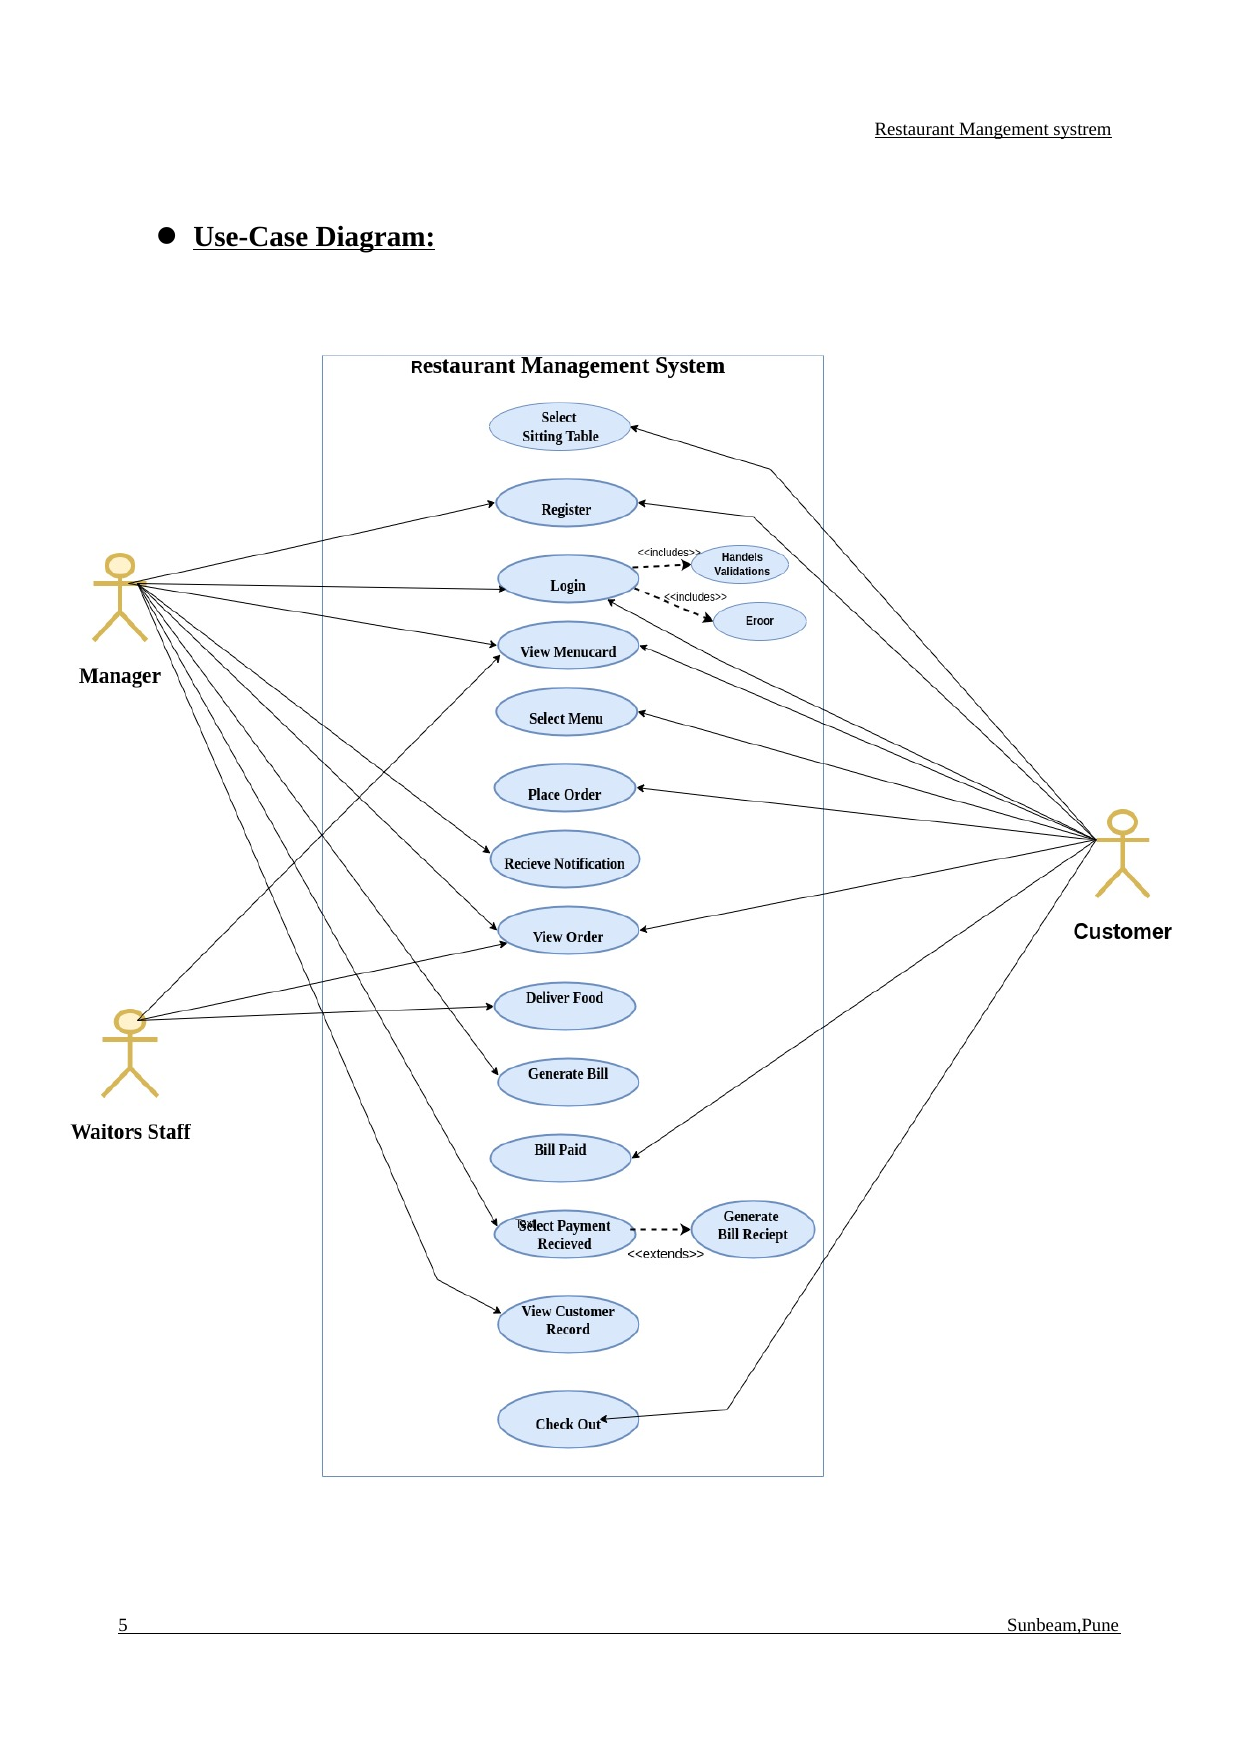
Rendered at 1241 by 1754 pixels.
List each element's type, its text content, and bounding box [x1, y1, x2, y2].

list Use-Case Diagram: [156, 219, 1122, 253]
picture [25, 270, 1215, 1524]
